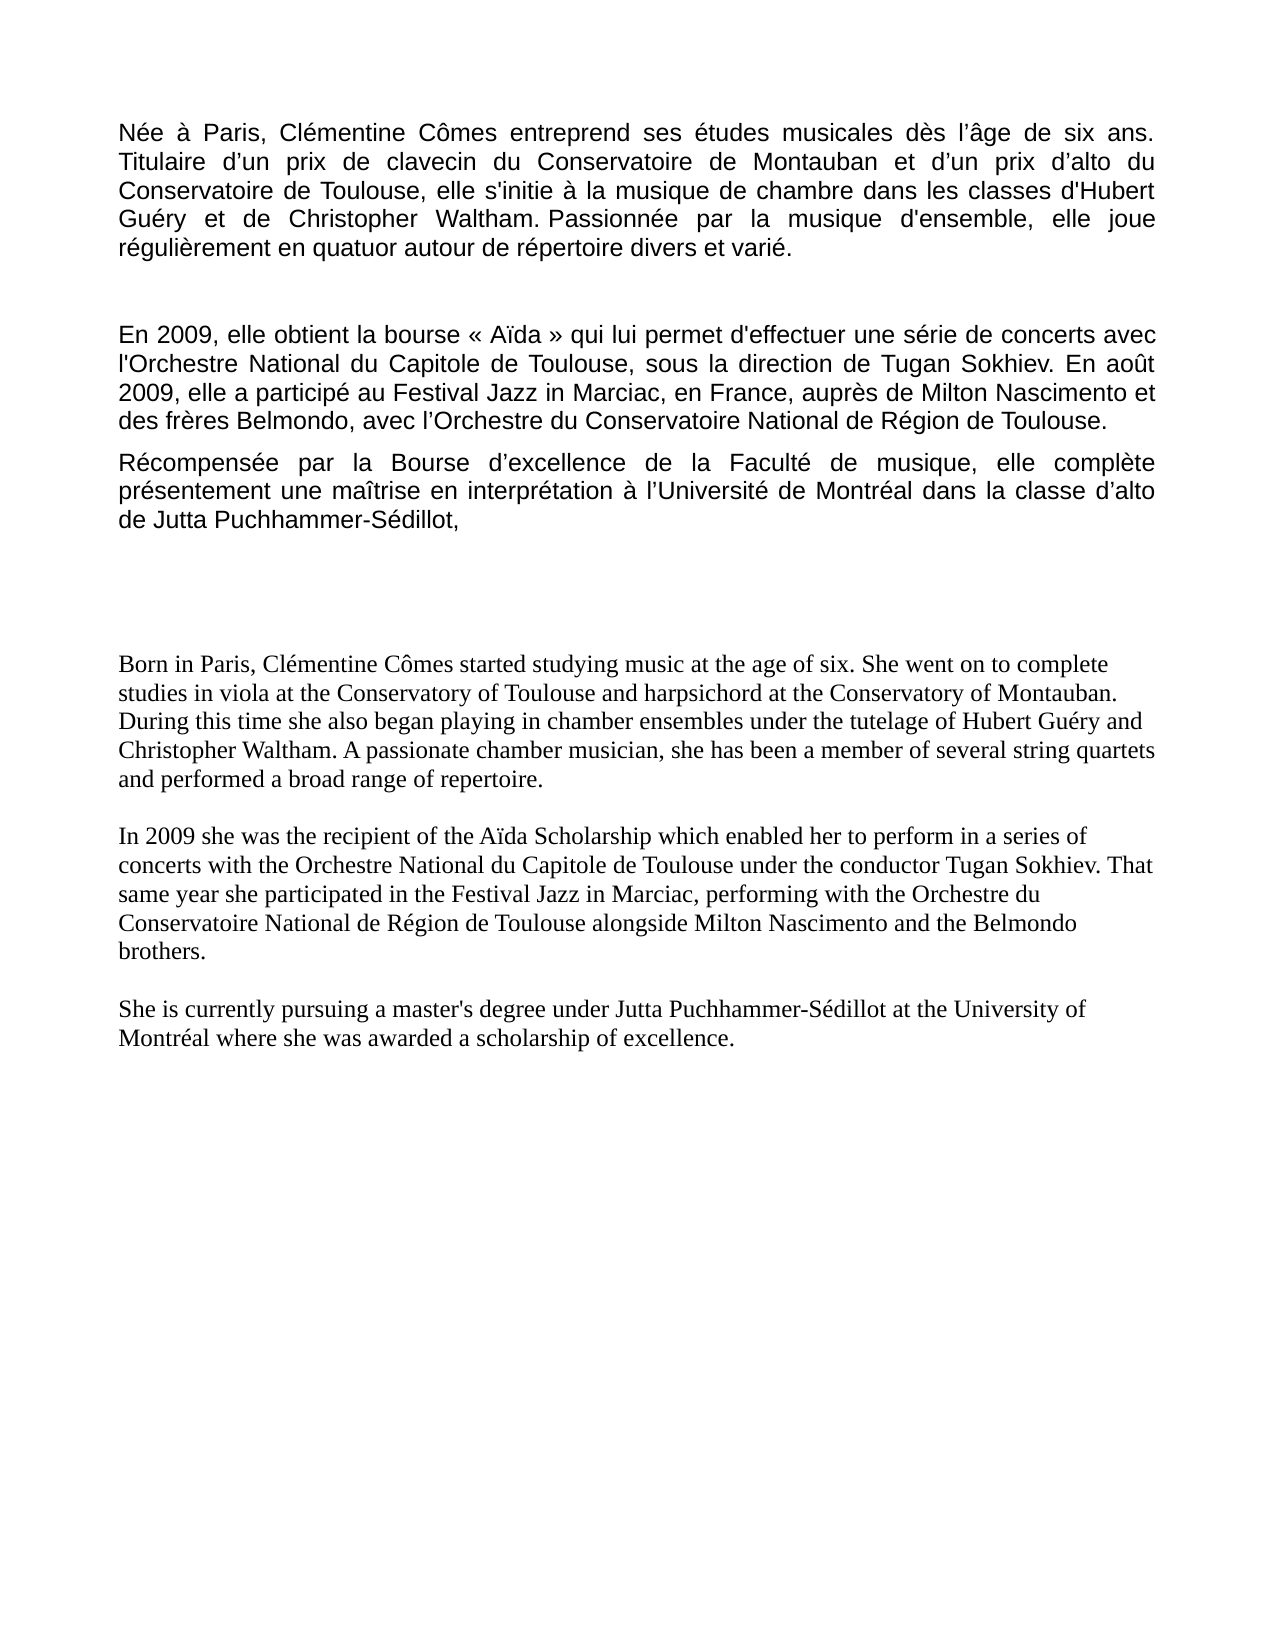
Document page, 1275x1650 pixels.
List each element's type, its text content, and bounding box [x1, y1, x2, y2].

text Born in Paris, Clémentine Cômes started studying music at the age of six. She went on to complete studies in viola at the Conservatory of Toulouse and harpsichord at the Conservatory of Montauban. During this time she also began playing in chamber ensembles under the tutelage of Hubert Guéry and Christopher Waltham. A passionate chamber musician, she has been a member of several string quartets and performed a broad range of repertoire. [118, 649, 1157, 793]
text In 2009 she was the recipient of the Aïda Scholarship which enabled her to perform in a series of concerts with the Orchestre National du Capitole de Toulouse under the conductor Tugan Sokhiev. That same year she participated in the Festival Jazz in Marciac, performing with the Orchestre du Conservatoire National de Région de Toulouse alongside Milton Nascimento and the Belmondo brothers. [118, 821, 1157, 965]
text She is currently pursuing a master's degree under Jutta Puchhammer-Sédillot at the University of Montréal where she was awarded a scholarship of excellence. [118, 994, 1157, 1051]
text Récompensée par la Bourse d’excellence de la Faculté de musique, elle complète présentement une maîtrise en interprétation à l’Université de Montréal dans la classe d’alto de Jutta Puchhammer-Sédillot, [118, 448, 1157, 534]
text Née à Paris, Clémentine Cômes entreprend ses études musicales dès l’âge de six ans. Titulaire d’un prix de clavecin du Conservatoire de Montauban et d’un prix d’alto du Conservatoire de Toulouse, elle s'initie à la musique de chambre dans les classes d'Hubert Guéry et de Christopher Waltham. Passionnée par la musique d'ensemble, elle joue régulièrement en quatuor autour de répertoire divers et varié. [118, 118, 1157, 262]
text En 2009, elle obtient la bourse « Aïda » qui lui permet d'effectuer une série de concerts avec l'Orchestre National du Capitole de Toulouse, sous la direction de Tugan Sokhiev. En août 2009, elle a participé au Festival Jazz in Marciac, en France, auprès de Milton Nascimento et des frères Belmondo, avec l’Orchestre du Conservatoire National de Région de Toulouse. [118, 320, 1157, 435]
